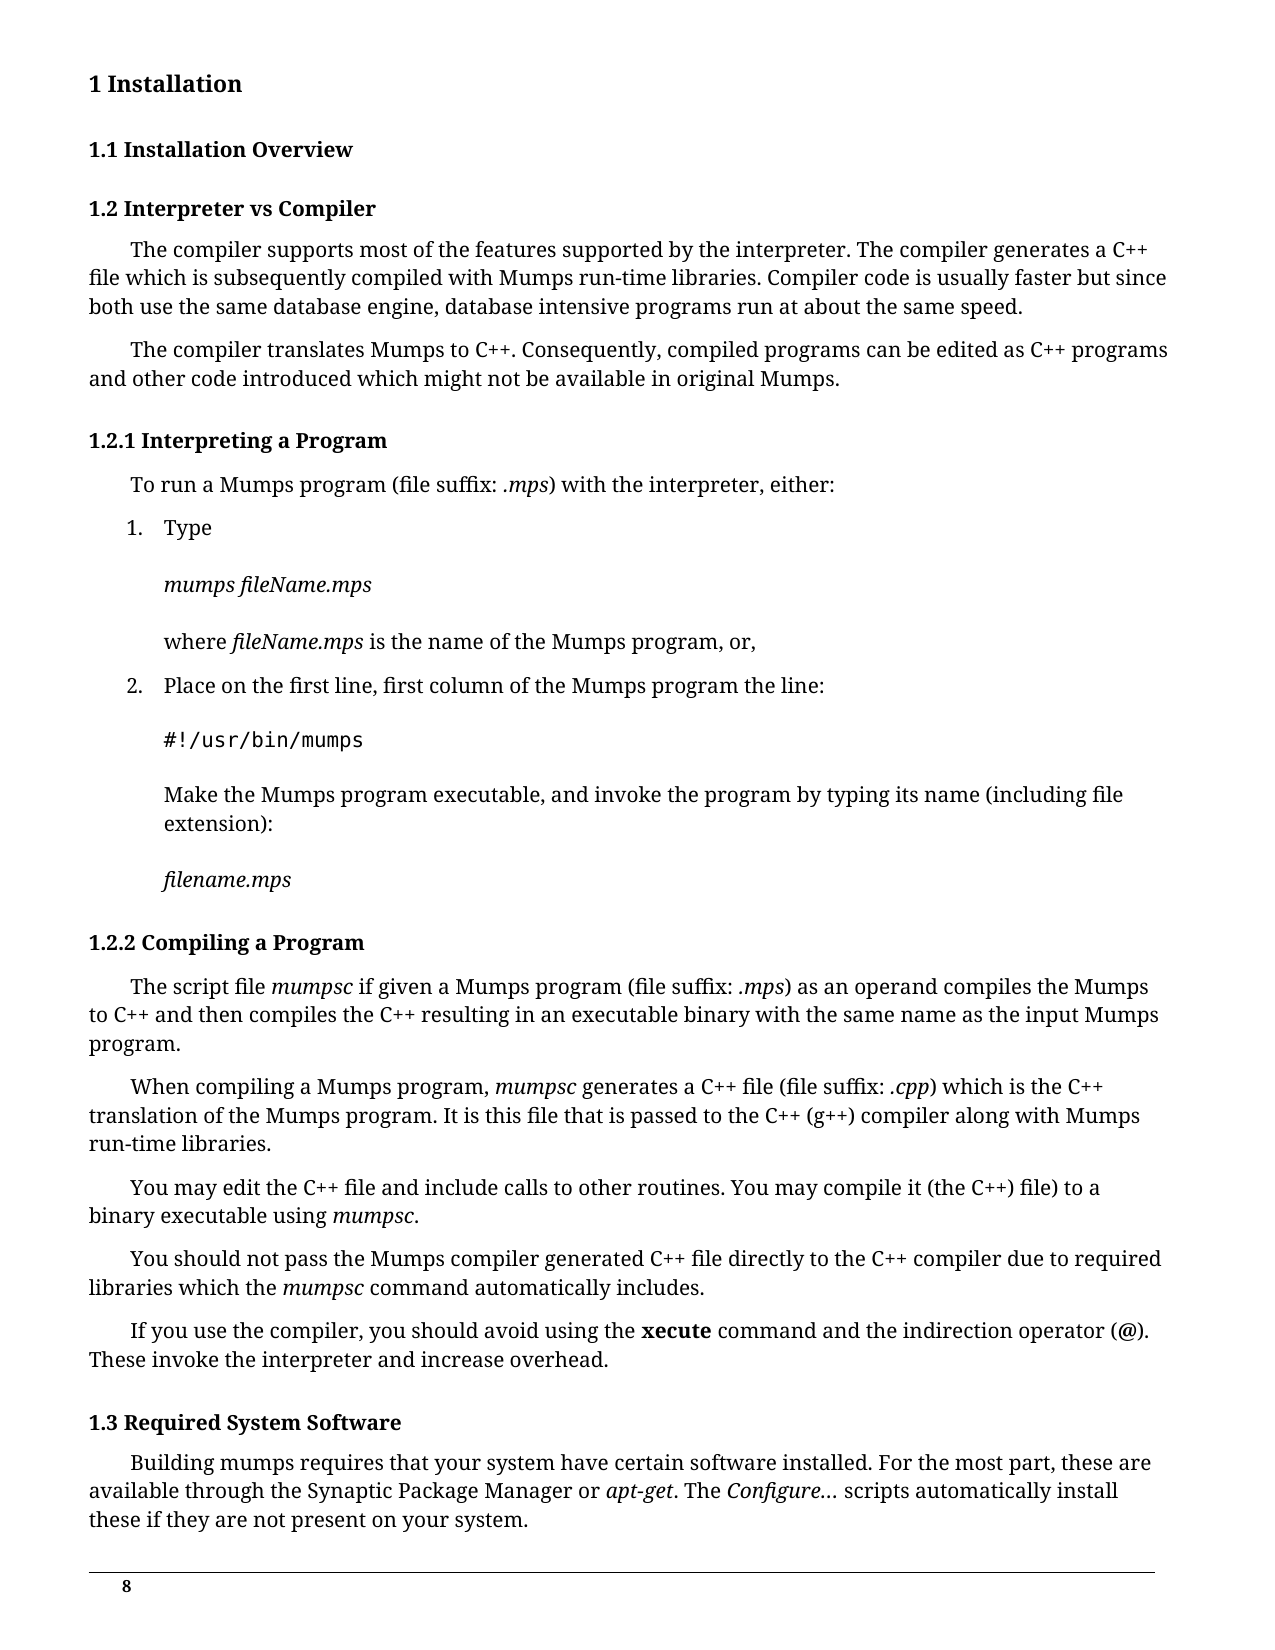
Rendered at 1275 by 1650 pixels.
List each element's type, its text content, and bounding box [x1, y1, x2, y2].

subtitle Interpreting a Program [88, 427, 1170, 455]
text The compiler supports most of the features supported by the interpreter. The compiler generates a C++ file which is subsequently compiled with Mumps run-time libraries. Compiler code is usually faster but since both use the same database engine, database intensive programs run at about the same speed. [88, 235, 1170, 320]
subtitle Installation [88, 67, 1170, 99]
text If you use the compiler, you should avoid using the xecute command and the indirection operator (@). These invoke the interpreter and increase overhead. [88, 1316, 1170, 1373]
text When compiling a Mumps program, mumpsc generates a C++ file (file suffix: .cpp) which is the C++ translation of the Mumps program. It is this file that is passed to the C++ (g++) compiler along with Mumps run-time libraries. [88, 1072, 1170, 1158]
text The compiler translates Mumps to C++. Consequently, compiled programs can be edited as C++ programs and other code introduced which might not be available in original Mumps. [88, 335, 1170, 392]
subtitle Compiling a Program [88, 928, 1170, 957]
list Place on the first line, first column of the Mumps program the line: #!/usr/bin/mumps Make the Mumps program executable, and invoke the program by typing its name (including file extension): filename.mps [126, 671, 1170, 894]
text To run a Mumps program (file suffix: .mps) with the interpreter, either: [88, 470, 1170, 498]
text You may edit the C++ file and include calls to other routines. You may compile it (the C++) file) to a binary executable using mumpsc. [88, 1173, 1170, 1229]
text Building mumps requires that your system have certain software installed. For the most part, these are available through the Synaptic Package Manager or apt-get. The Configure… scripts automatically install these if they are not present on your system. [88, 1448, 1170, 1533]
subtitle Installation Overview [88, 135, 1170, 163]
list Type mumps fileName.mps where fileName.mps is the name of the Mumps program, or, [126, 513, 1170, 656]
text The script file mumpsc if given a Mumps program (file suffix: .mps) as an operand compiles the Mumps to C++ and then compiles the C++ resulting in an executable binary with the same name as the input Mumps program. [88, 972, 1170, 1057]
subtitle Interpreter vs Compiler [88, 194, 1170, 223]
subtitle Required System Software [88, 1408, 1170, 1436]
text You should not pass the Mumps compiler generated C++ file directly to the C++ compiler due to required libraries which the mumpsc command automatically includes. [88, 1244, 1170, 1301]
